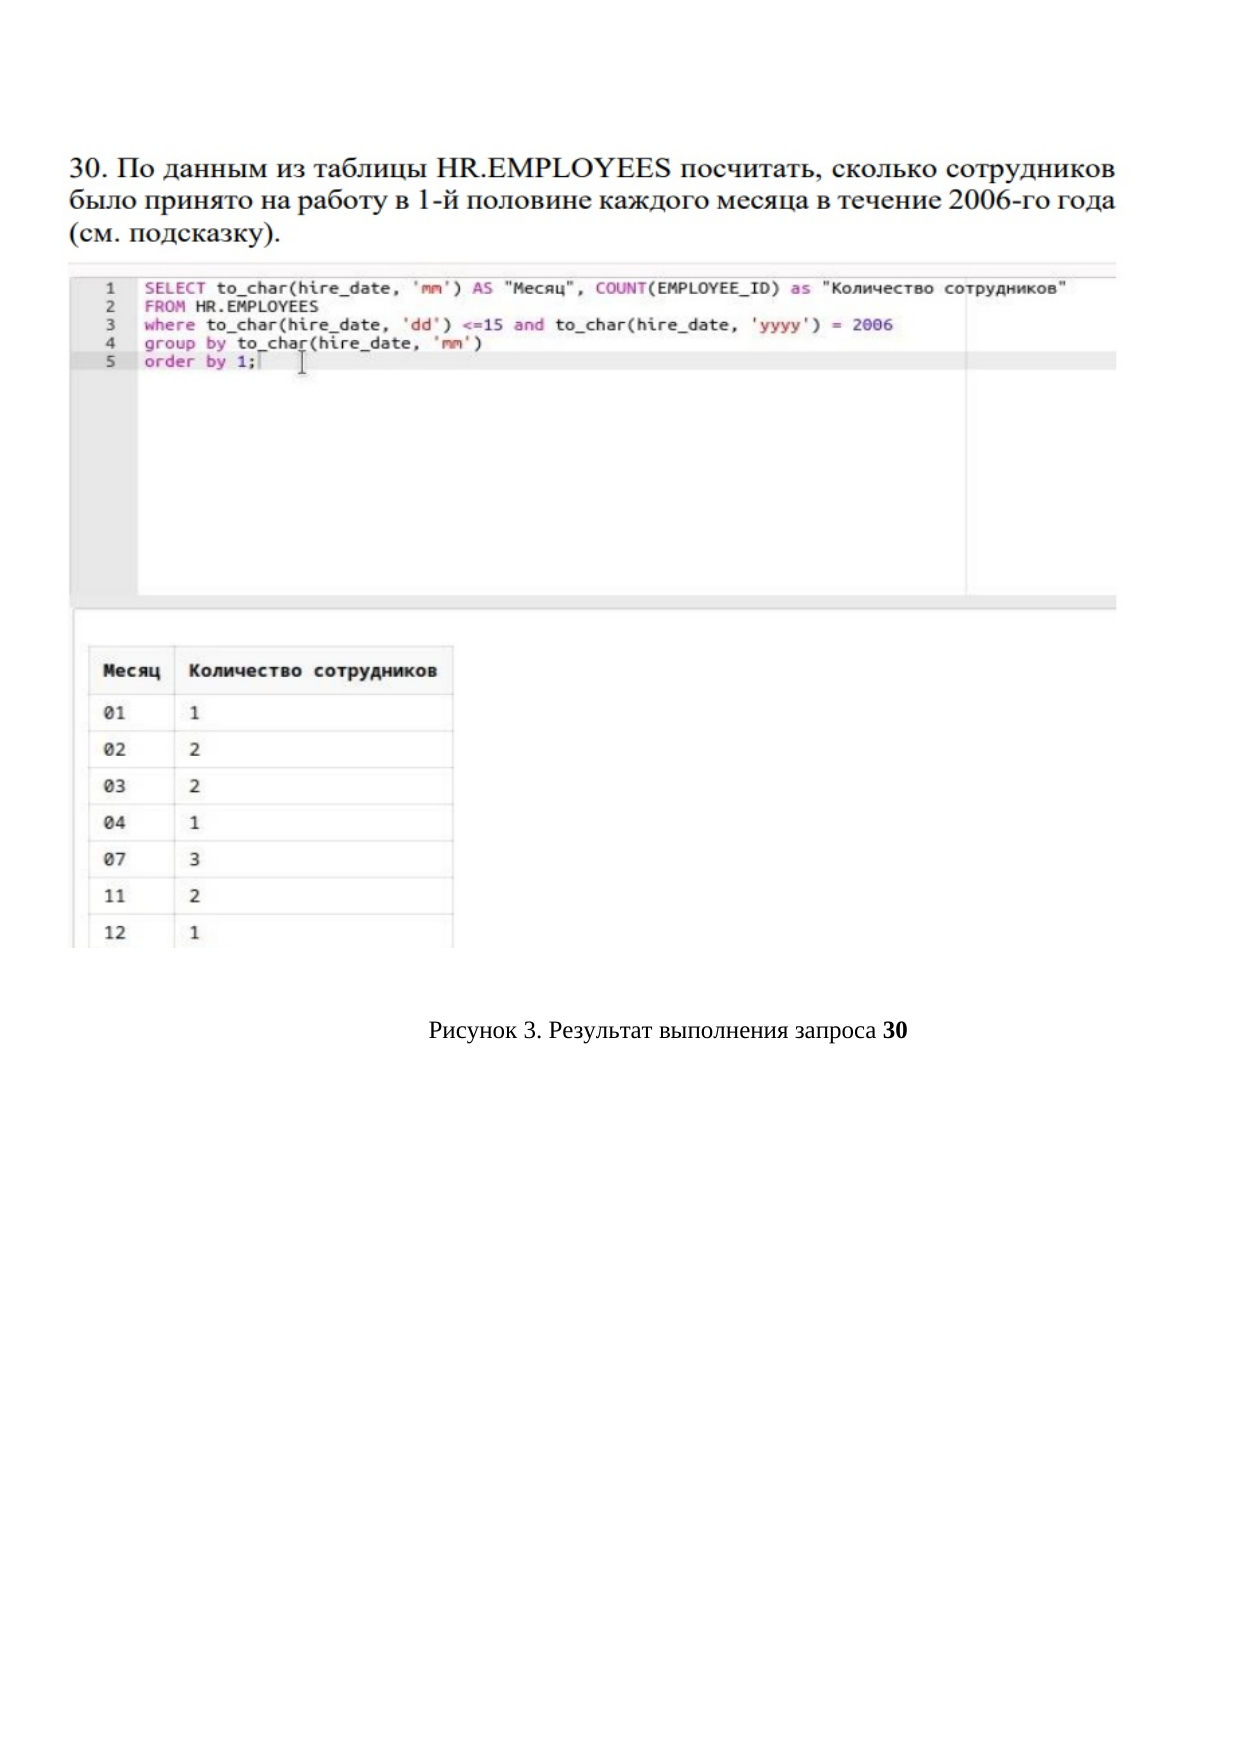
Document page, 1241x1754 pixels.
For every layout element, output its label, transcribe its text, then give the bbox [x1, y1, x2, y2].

picture [40, 108, 1158, 948]
text Рисунок 3. Результат выполнения запроса 30 [167, 1015, 1169, 1043]
